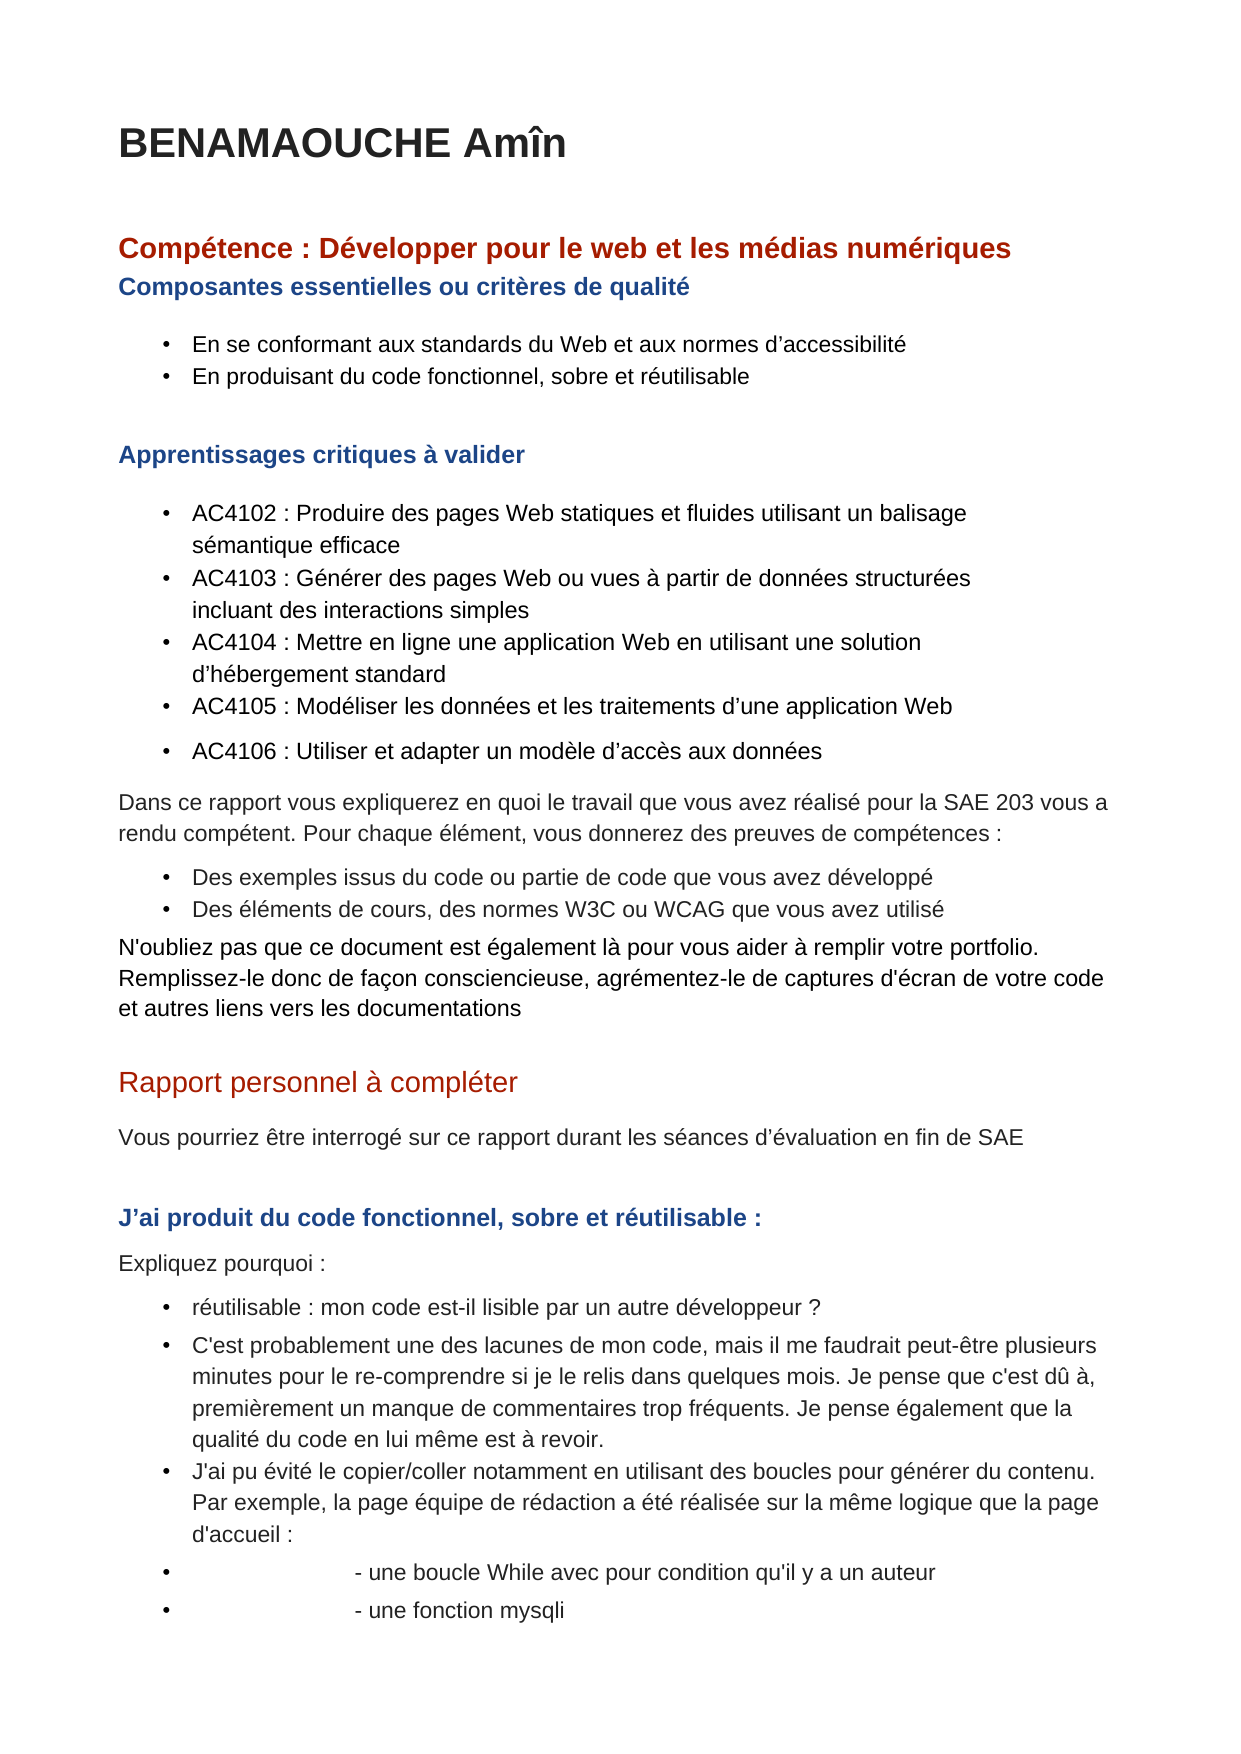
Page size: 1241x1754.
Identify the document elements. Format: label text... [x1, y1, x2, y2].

list En produisant du code fonctionnel, sobre et réutilisable [162, 363, 1122, 389]
text Composantes essentielles ou critères de qualité [118, 272, 1122, 301]
list AC4105 : Modéliser les données et les traitements d’une application Web [162, 693, 1122, 720]
text Apprentissages critiques à valider [118, 440, 1122, 469]
list C'est probablement une des lacunes de mon code, mais il me faudrait peut-être plusieurs minutes pour le re-comprendre si je le relis dans quelques mois. Je pense que c'est dû à, premièrement un manque de commentaires trop fréquents. Je pense également que la qualité du code en lui même est à revoir. [162, 1332, 1122, 1453]
list En se conformant aux standards du Web et aux normes d’accessibilité [162, 331, 1122, 358]
list réutilisable : mon code est-il lisible par un autre développeur ? [162, 1294, 1122, 1320]
text Dans ce rapport vous expliquerez en quoi le travail que vous avez réalisé pour la SAE 203 vous a rendu compétent. Pour chaque élément, vous donnerez des preuves de compétences : [118, 788, 1122, 846]
list - une fonction mysqli [162, 1597, 1122, 1623]
text Expliquez pourquoi : [118, 1250, 1122, 1276]
list Des éléments de cours, des normes W3C ou WCAG que vous avez utilisé [162, 896, 1122, 922]
text Compétence : Développer pour le web et les médias numériques [118, 232, 1122, 265]
text BENAMAOUCHE Amîn [118, 118, 1122, 166]
list AC4106 : Utiliser et adapter un modèle d’accès aux données [162, 737, 1122, 764]
text J’ai produit du code fonctionnel, sobre et réutilisable : [118, 1168, 1122, 1231]
list AC4103 : Générer des pages Web ou vues à partir de données structurées incluant des interactions simples [162, 564, 1122, 623]
list - une boucle While avec pour condition qu'il y a un auteur [162, 1559, 1122, 1585]
text Vous pourriez être interrogé sur ce rapport durant les séances d’évaluation en fin de SAE [118, 1124, 1122, 1151]
list AC4104 : Mettre en ligne une application Web en utilisant une solution d’hébergement standard [162, 628, 1122, 687]
list AC4102 : Produire des pages Web statiques et fluides utilisant un balisage sémantique efficace [162, 500, 1122, 559]
text N'oubliez pas que ce document est également là pour vous aider à remplir votre portfolio. Remplissez-le donc de façon consciencieuse, agrémentez-le de captures d'écran de votre code et autres liens vers les documentations [118, 933, 1122, 1022]
text Rapport personnel à compléter [118, 1065, 1122, 1099]
list J'ai pu évité le copier/coller notamment en utilisant des boucles pour générer du contenu. Par exemple, la page équipe de rédaction a été réalisée sur la même logique que la page d'accueil : [162, 1458, 1122, 1547]
list Des exemples issus du code ou partie de code que vous avez développé [162, 864, 1122, 890]
